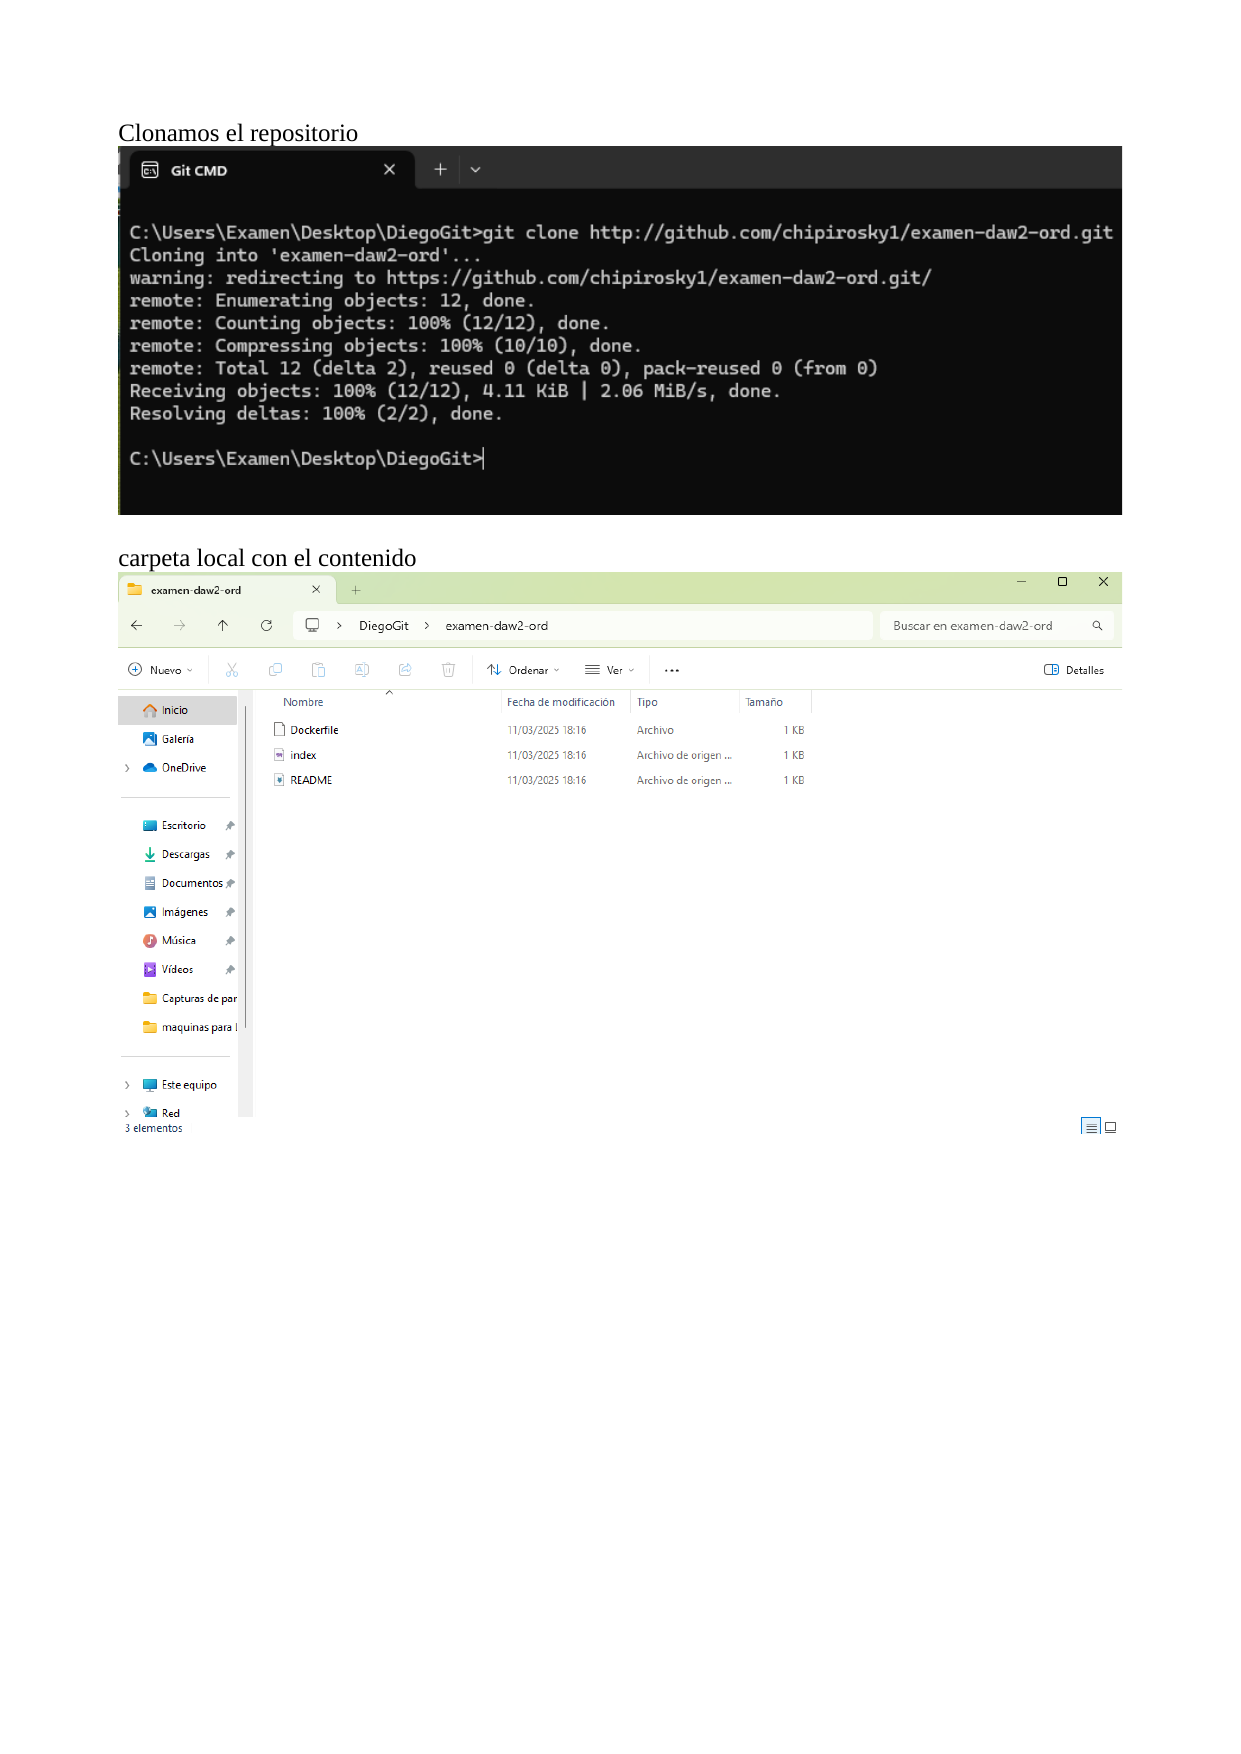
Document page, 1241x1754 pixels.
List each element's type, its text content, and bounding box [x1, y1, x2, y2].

picture [118, 572, 1123, 1134]
picture [118, 146, 1123, 515]
text Clonamos el repositorio [118, 118, 1122, 146]
text carpeta local con el contenido [118, 543, 1122, 572]
